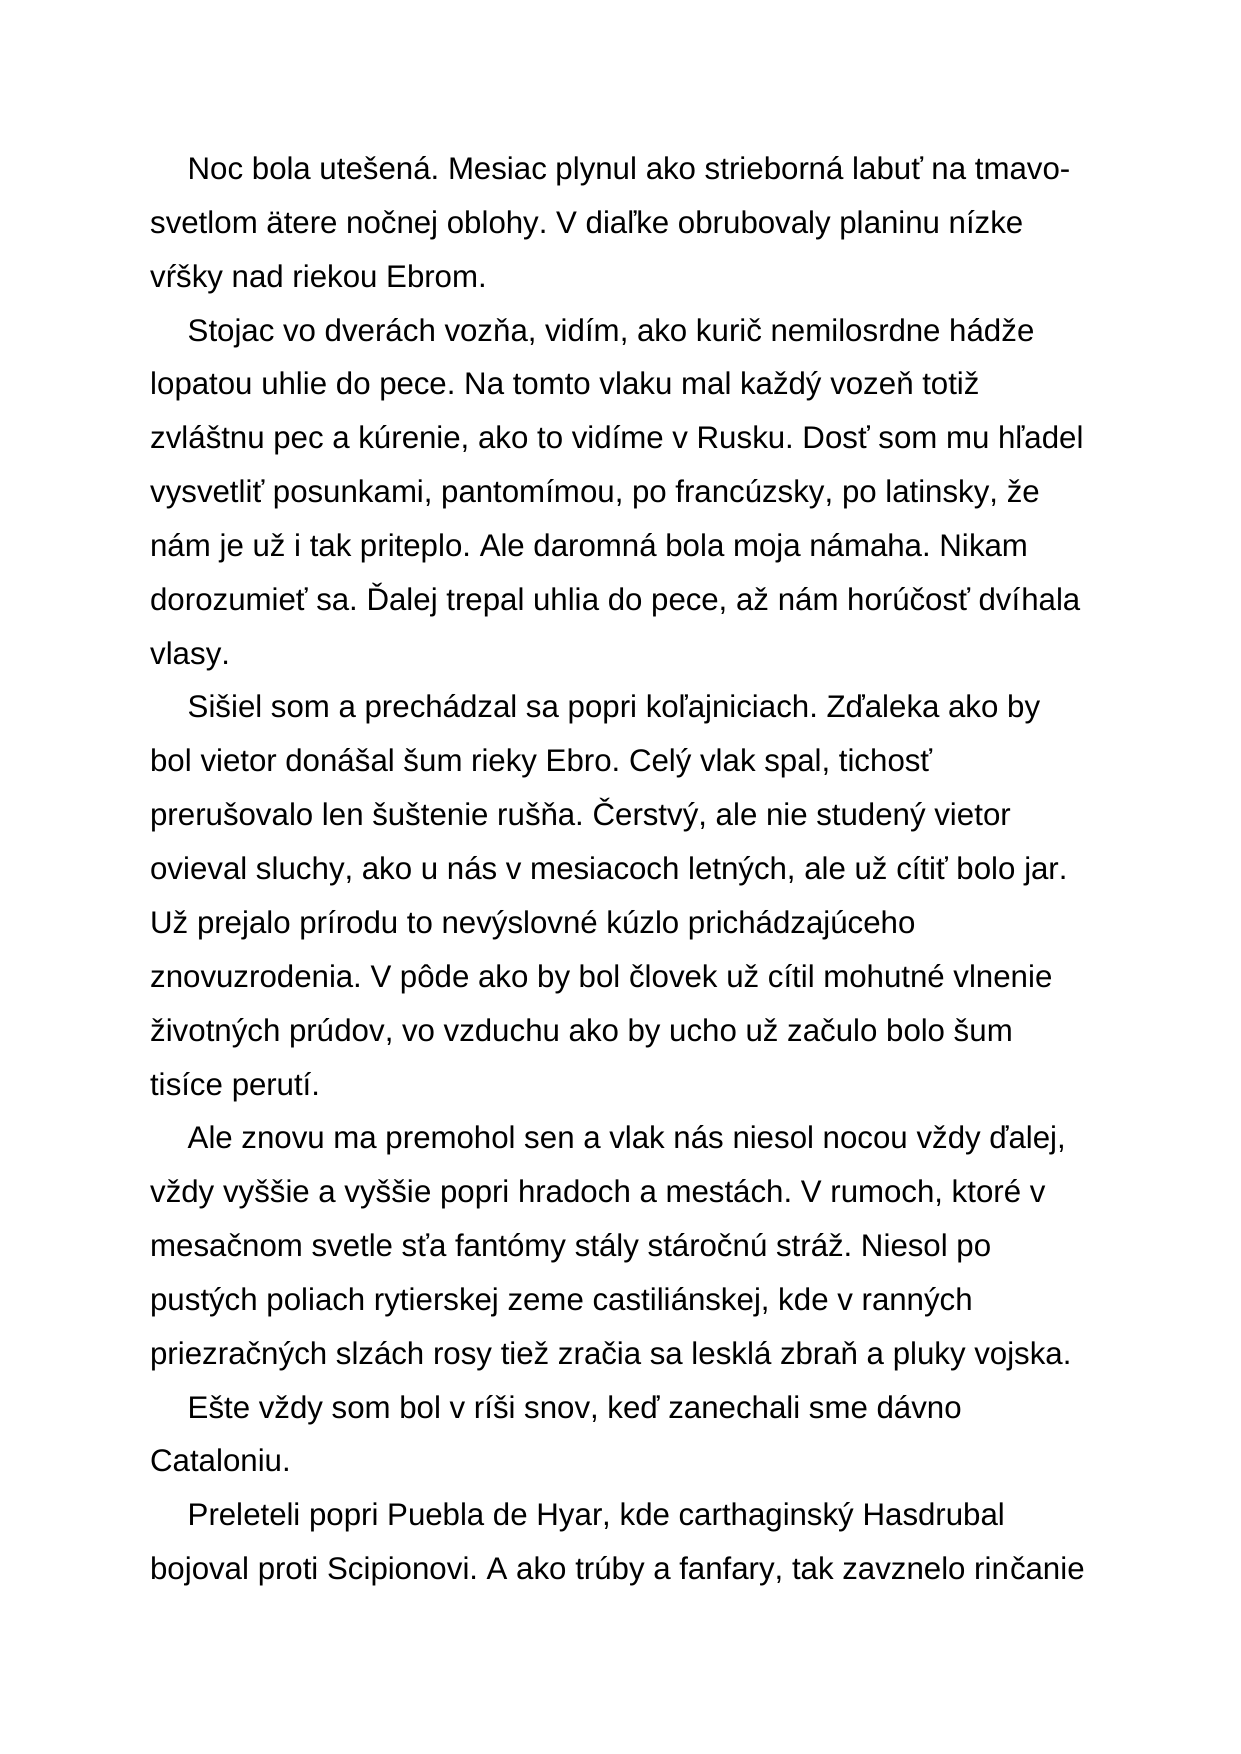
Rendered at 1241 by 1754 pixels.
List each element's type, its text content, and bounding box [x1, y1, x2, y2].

text Preleteli popri Puebla de Hyar, kde carthaginský Hasdrubal bojoval proti Scipionovi. A ako trúby a fanfary, tak zavznelo rin­čanie [150, 1496, 1091, 1586]
text Noc bola utešená. Mesiac plynul ako strieborná labuť na tmavo-svetlom ätere nočnej oblohy. V diaľke obrubovaly planinu nízke vŕšky nad riekou Ebrom. [150, 150, 1091, 294]
text Sišiel som a prechádzal sa popri koľajniciach. Zďaleka ako by bol vietor donášal šum rieky Ebro. Celý vlak spal, tichosť prerušovalo len šuštenie rušňa. Čerstvý, ale nie studený vietor ovieval sluchy, ako u nás v mesiacoch letných, ale už cítiť bolo jar. Už prejalo prírodu to nevýslovné kúzlo prichádzajúceho znovuzrodenia. V pôde ako by bol človek už cítil mohutné vlnenie životných prú­dov, vo vzduchu ako by ucho už začulo bolo šum tisíce perutí. [150, 688, 1091, 1101]
text Ale znovu ma premohol sen a vlak nás niesol nocou vždy ďalej, vždy vyššie a vyššie popri hradoch a mestách. V rumoch, ktoré v mesačnom svetle sťa fantómy stály stáročnú stráž. Niesol po pustých poliach rytierskej zeme castiliánskej, kde v ranných priezračných slzách rosy tiež zračia sa lesklá zbraň a pluky vojska. [150, 1119, 1091, 1371]
text Ešte vždy som bol v ríši snov, keď zanechali sme dávno Cataloniu. [150, 1389, 1091, 1478]
text Stojac vo dverách vozňa, vidím, ako kurič nemilosrdne hádže lopatou uhlie do pece. Na tomto vlaku mal každý vozeň totiž zvláštnu pec a kúrenie, ako to vidíme v Rusku. Dosť som mu hľadel vysvetliť posunkami, pantomímou, po francúzsky, po latinsky, že nám je už i tak priteplo. Ale daromná bola moja námaha. Nikam dorozumieť sa. Ďalej trepal uhlia do pece, až nám horúčosť dví­hala vlasy. [150, 312, 1091, 671]
